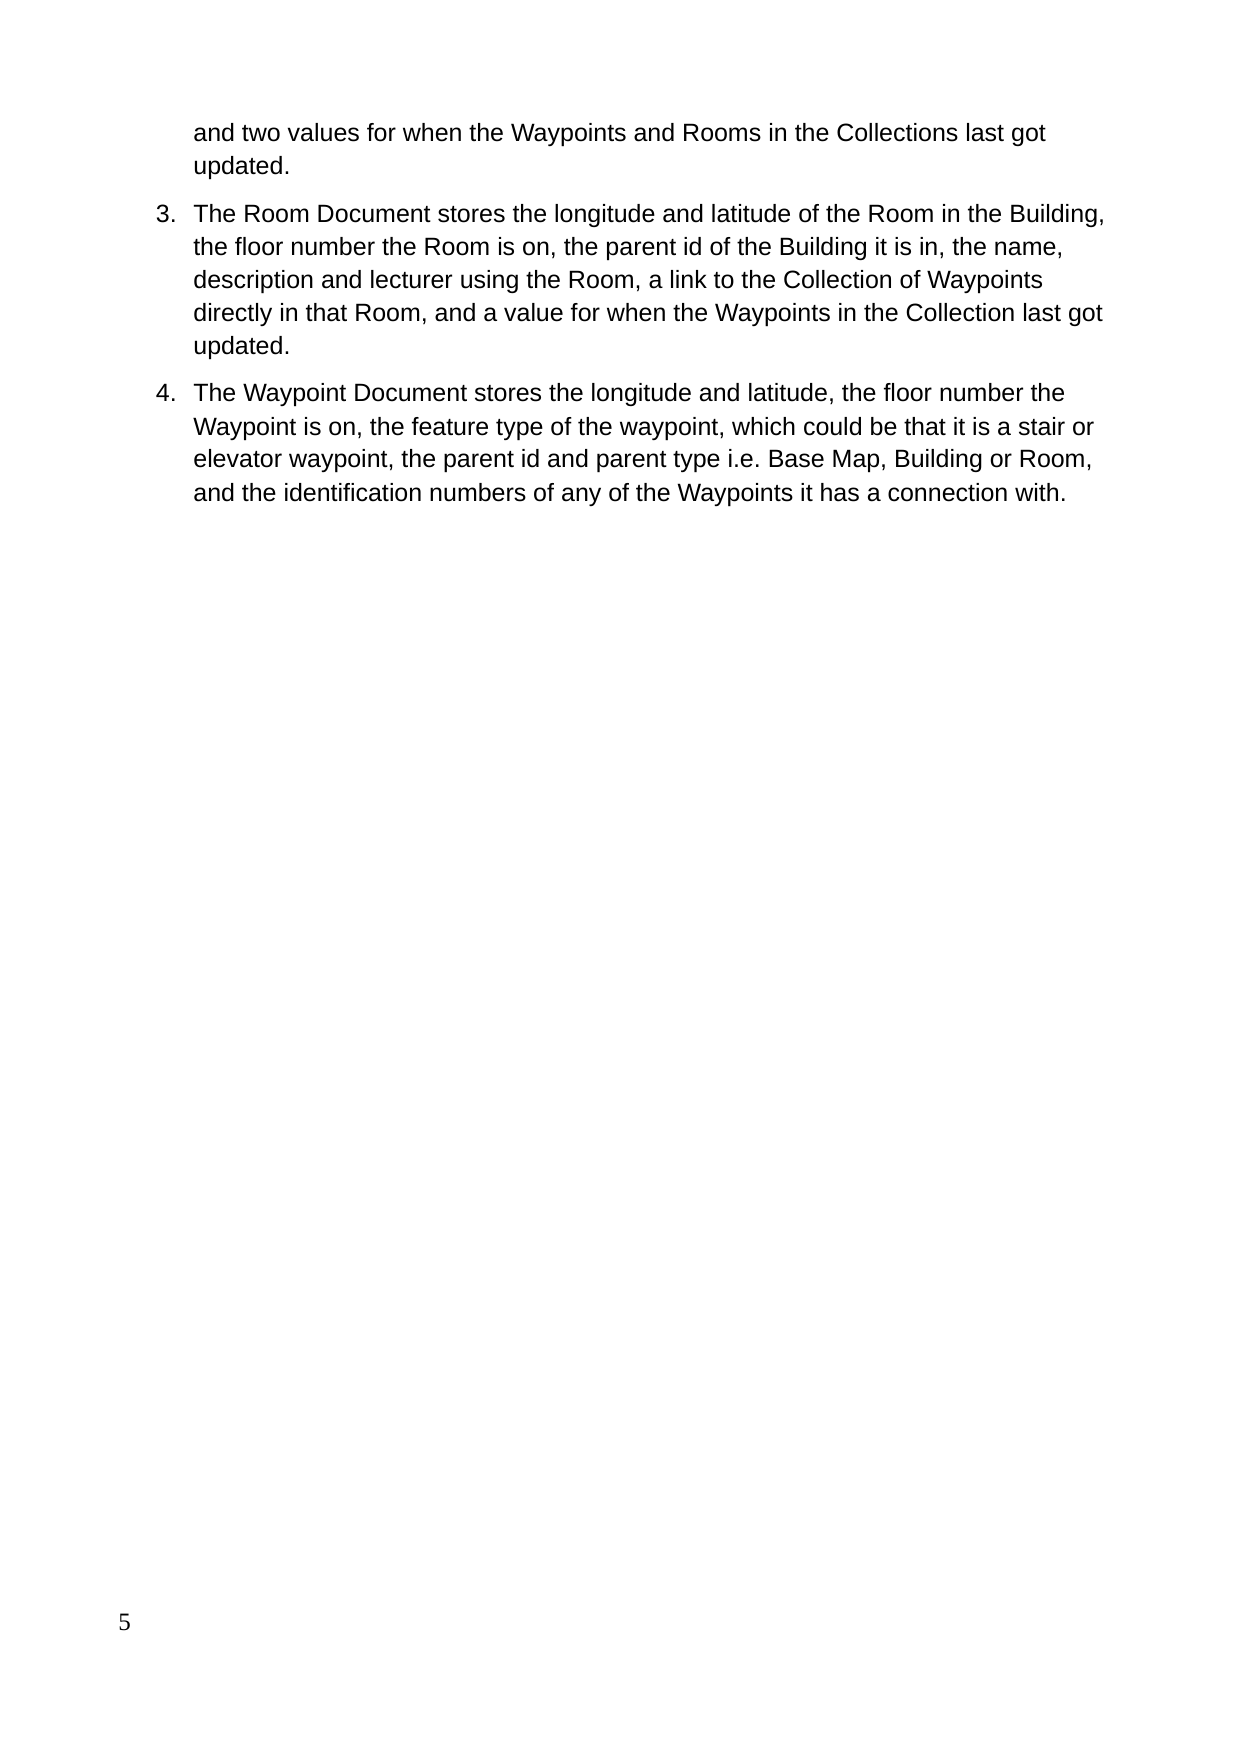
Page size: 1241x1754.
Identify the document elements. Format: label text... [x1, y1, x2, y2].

list The Room Document stores the longitude and latitude of the Room in the Building, the floor number the Room is on, the parent id of the Building it is in, the name, description and lecturer using the Room, a link to the Collection of Waypoints directly in that Room, and a value for when the Waypoints in the Collection last got updated. [156, 199, 1122, 359]
list The Waypoint Document stores the longitude and latitude, the floor number the Waypoint is on, the feature type of the waypoint, which could be that it is a stair or elevator waypoint, the parent id and parent type i.e. Base Map, Building or Room, and the identification numbers of any of the Waypoints it has a connection with. [156, 378, 1122, 506]
list and two values for when the Waypoints and Rooms in the Collections last got updated. [156, 118, 1122, 180]
